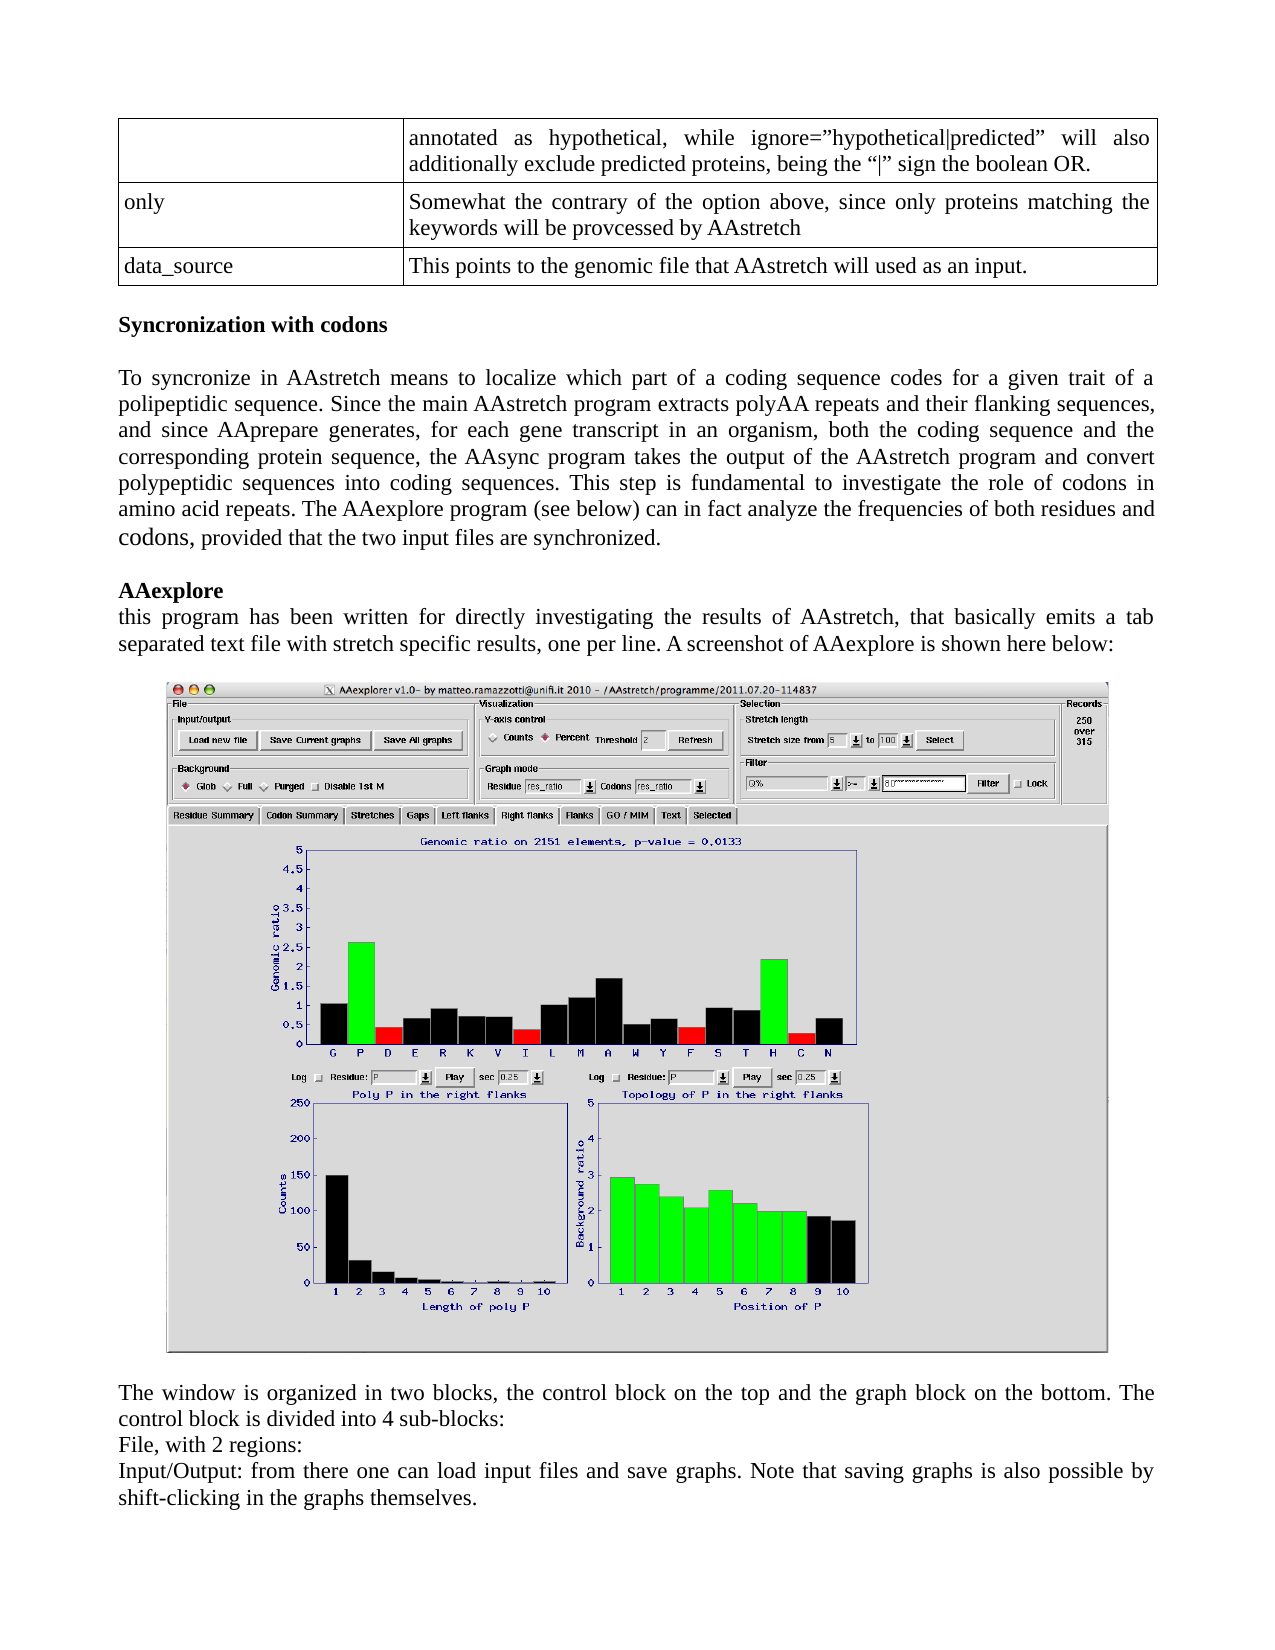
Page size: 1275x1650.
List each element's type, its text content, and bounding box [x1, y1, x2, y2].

text Input/Output: from there one can load input files and save graphs. Note that saving graphs is also possible by shift-clicking in the graphs themselves. [118, 1458, 1157, 1510]
table_header annotated as hypothetical, while ignore=”hypothetical|predicted” will also additionally exclude predicted proteins, being the “|” sign the boolean OR. [404, 119, 1157, 182]
text File, with 2 regions: [118, 1431, 1157, 1458]
picture [166, 682, 1109, 1353]
text The window is organized in two blocks, the control block on the top and the graph block on the bottom. The control block is divided into 4 sub-blocks: [118, 1378, 1157, 1431]
text this program has been written for directly investigating the results of AAstretch, that basically emits a tab separated text file with stretch specific results, one per line. A screenshot of AAexplore is shown here below: [118, 603, 1157, 656]
text Syncronization with codons [118, 311, 1157, 337]
table_cell only [119, 183, 403, 247]
table_header [119, 119, 403, 182]
text To syncronize in AAstretch means to localize which part of a coding sequence codes for a given trait of a polipeptidic sequence. Since the main AAstretch program extracts polyAA repeats and their flanking sequences, and since AAprepare generates, for each gene transcript in an organism, both the coding sequence and the corresponding protein sequence, the AAsync program takes the output of the AAstretch program and convert polypeptidic sequences into coding sequences. This step is fundamental to investigate the role of codons in amino acid repeats. The AAexplore program (see below) can in fact analyze the frequencies of both residues and codons, provided that the two input files are synchronized. [118, 364, 1157, 551]
table_cell Somewhat the contrary of the option above, since only proteins matching the keywords will be provcessed by AAstretch [404, 183, 1157, 247]
table_header This points to the genomic file that AAstretch will used as an input. [404, 248, 1157, 284]
table_header data_source [119, 248, 403, 284]
text AAexplore [118, 577, 1157, 603]
